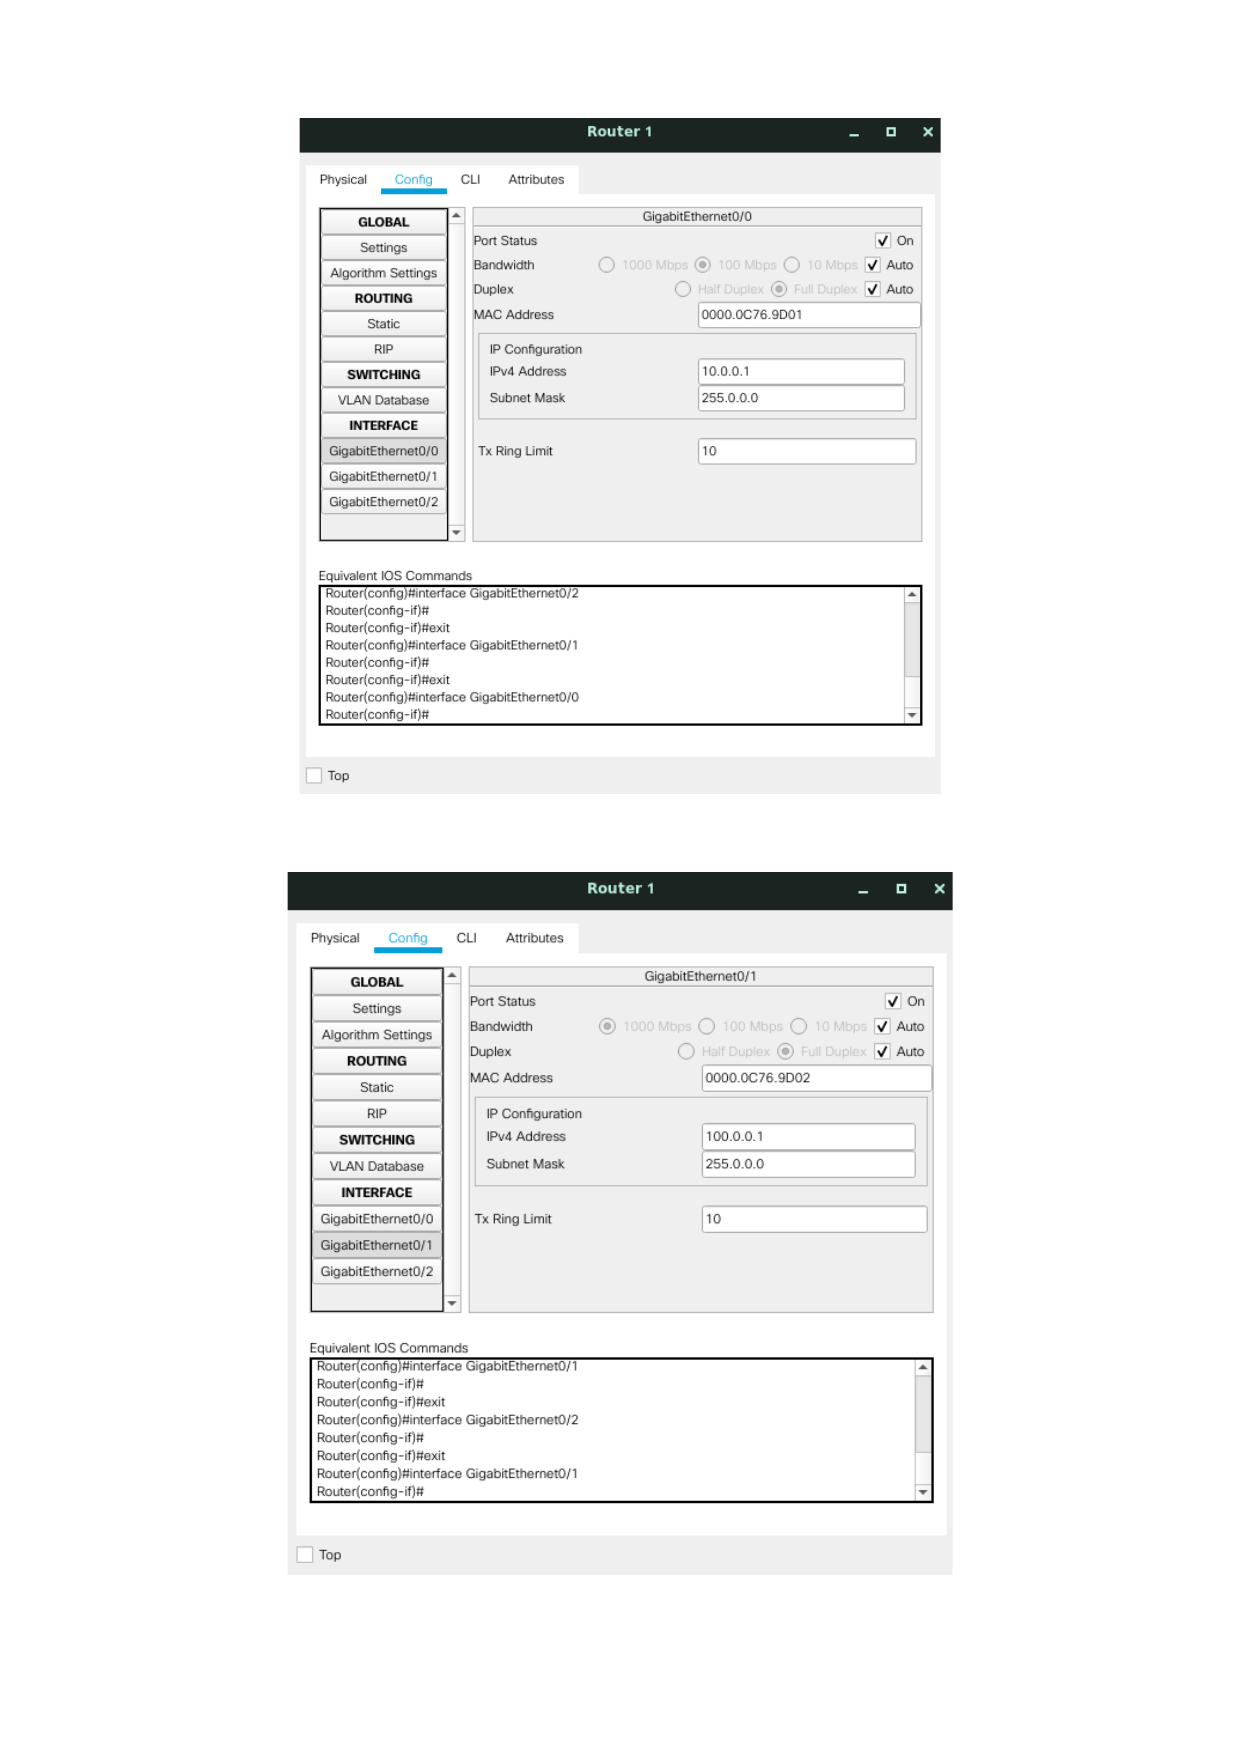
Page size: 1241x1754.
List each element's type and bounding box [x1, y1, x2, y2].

picture [287, 872, 953, 1575]
picture [299, 118, 941, 794]
